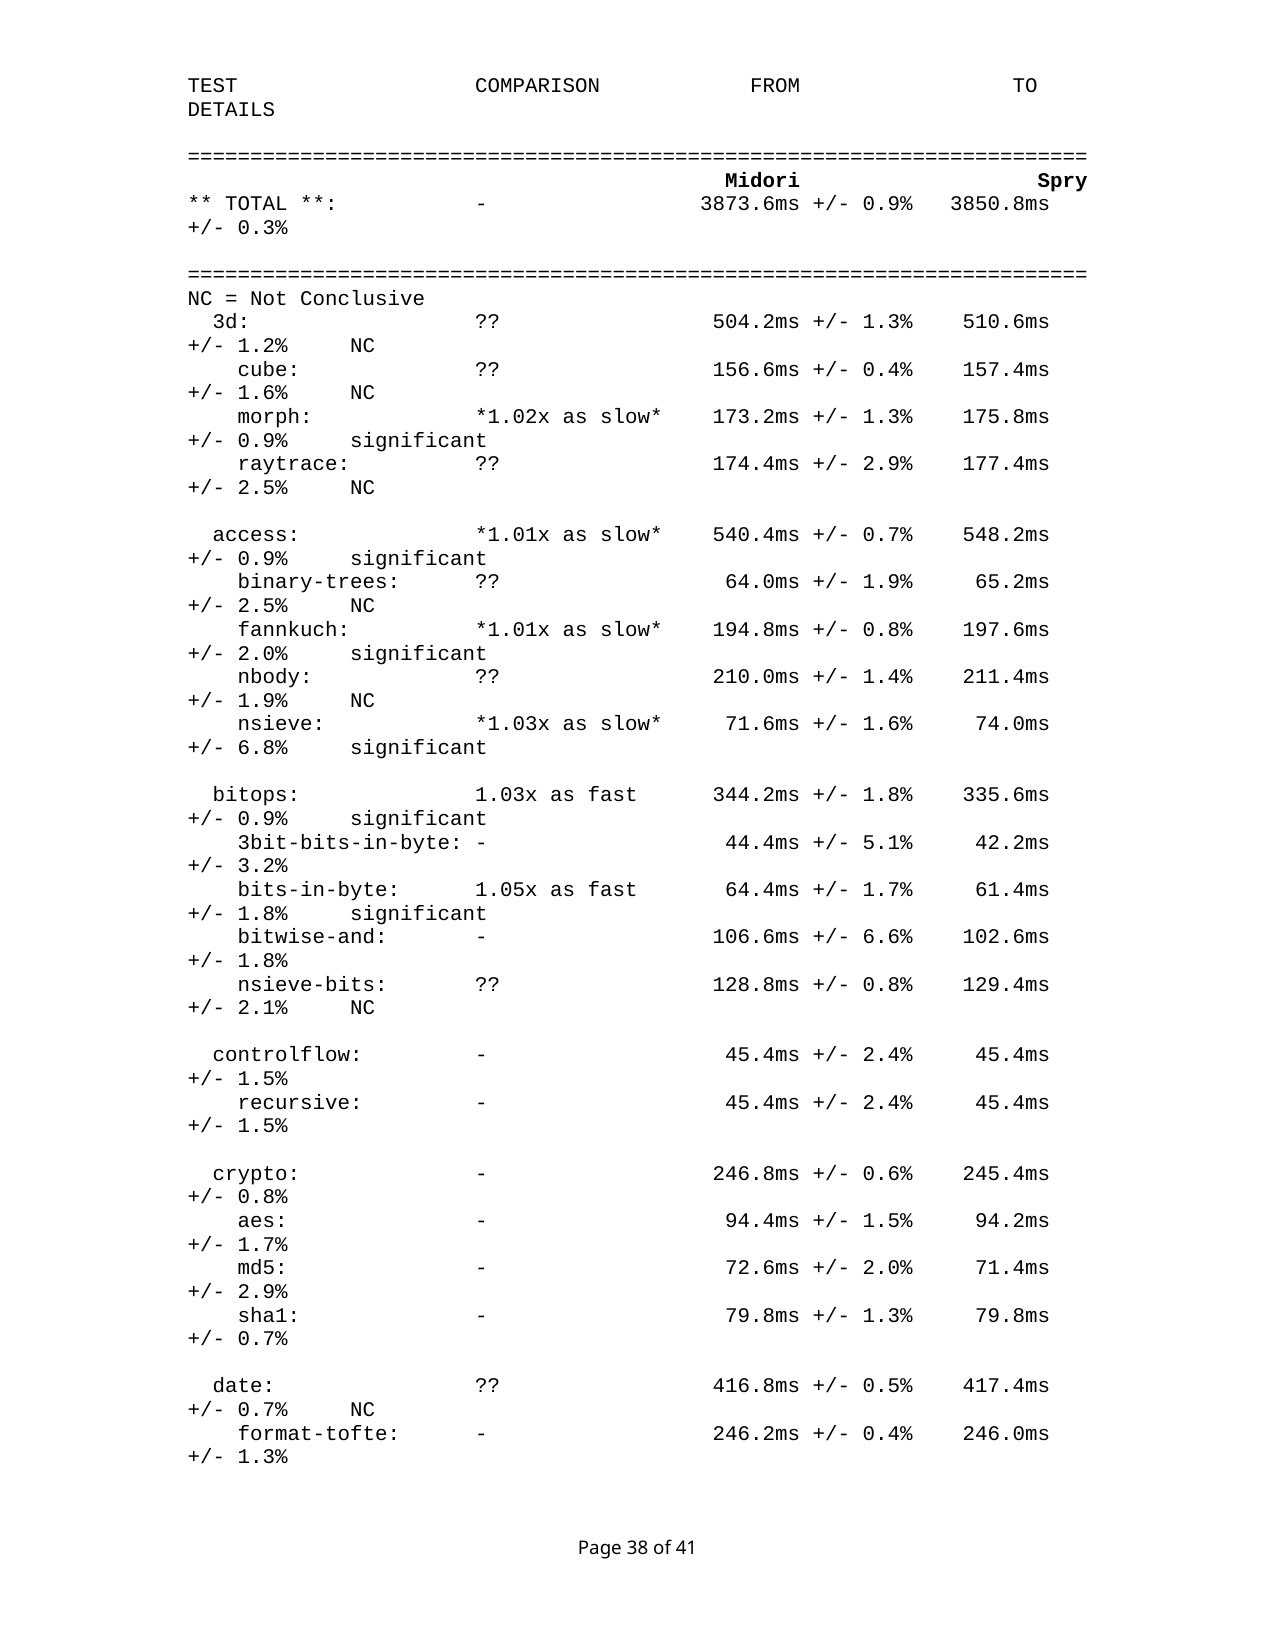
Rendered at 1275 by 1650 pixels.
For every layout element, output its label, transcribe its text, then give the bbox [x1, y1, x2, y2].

text bitwise-and: - 106.6ms +/- 6.6% 102.6ms +/- 1.8% [187, 926, 1087, 973]
text nsieve: *1.03x as slow* 71.6ms +/- 1.6% 74.0ms +/- 6.8% significant [187, 713, 1087, 761]
text ======================================================================== [187, 146, 1087, 169]
text date: ?? 416.8ms +/- 0.5% 417.4ms +/- 0.7% NC [187, 1376, 1087, 1423]
text controlflow: - 45.4ms +/- 2.4% 45.4ms +/- 1.5% [187, 1044, 1087, 1092]
text binary-trees: ?? 64.0ms +/- 1.9% 65.2ms +/- 2.5% NC [187, 572, 1087, 619]
text fannkuch: *1.01x as slow* 194.8ms +/- 0.8% 197.6ms +/- 2.0% significant [187, 619, 1087, 666]
text ======================================================================== [187, 264, 1087, 288]
text md5: - 72.6ms +/- 2.0% 71.4ms +/- 2.9% [187, 1257, 1087, 1304]
text crypto: - 246.8ms +/- 0.6% 245.4ms +/- 0.8% [187, 1163, 1087, 1210]
text ** TOTAL **: - 3873.6ms +/- 0.9% 3850.8ms +/- 0.3% [187, 193, 1087, 241]
text nbody: ?? 210.0ms +/- 1.4% 211.4ms +/- 1.9% NC [187, 666, 1087, 713]
text Midori Spry [187, 169, 1087, 193]
text sha1: - 79.8ms +/- 1.3% 79.8ms +/- 0.7% [187, 1304, 1087, 1352]
text 3bit-bits-in-byte: - 44.4ms +/- 5.1% 42.2ms +/- 3.2% [187, 832, 1087, 879]
text bitops: 1.03x as fast 344.2ms +/- 1.8% 335.6ms +/- 0.9% significant [187, 784, 1087, 832]
text nsieve-bits: ?? 128.8ms +/- 0.8% 129.4ms +/- 2.1% NC [187, 973, 1087, 1021]
text raytrace: ?? 174.4ms +/- 2.9% 177.4ms +/- 2.5% NC [187, 453, 1087, 501]
text NC = Not Conclusive [187, 288, 1087, 311]
text recursive: - 45.4ms +/- 2.4% 45.4ms +/- 1.5% [187, 1092, 1087, 1139]
text TEST COMPARISON FROM TO DETAILS [187, 75, 1087, 122]
text format-tofte: - 246.2ms +/- 0.4% 246.0ms +/- 1.3% [187, 1423, 1087, 1470]
text morph: *1.02x as slow* 173.2ms +/- 1.3% 175.8ms +/- 0.9% significant [187, 406, 1087, 453]
text 3d: ?? 504.2ms +/- 1.3% 510.6ms +/- 1.2% NC [187, 311, 1087, 359]
text bits-in-byte: 1.05x as fast 64.4ms +/- 1.7% 61.4ms +/- 1.8% significant [187, 879, 1087, 926]
text aes: - 94.4ms +/- 1.5% 94.2ms +/- 1.7% [187, 1210, 1087, 1257]
text access: *1.01x as slow* 540.4ms +/- 0.7% 548.2ms +/- 0.9% significant [187, 524, 1087, 572]
text cube: ?? 156.6ms +/- 0.4% 157.4ms +/- 1.6% NC [187, 359, 1087, 406]
